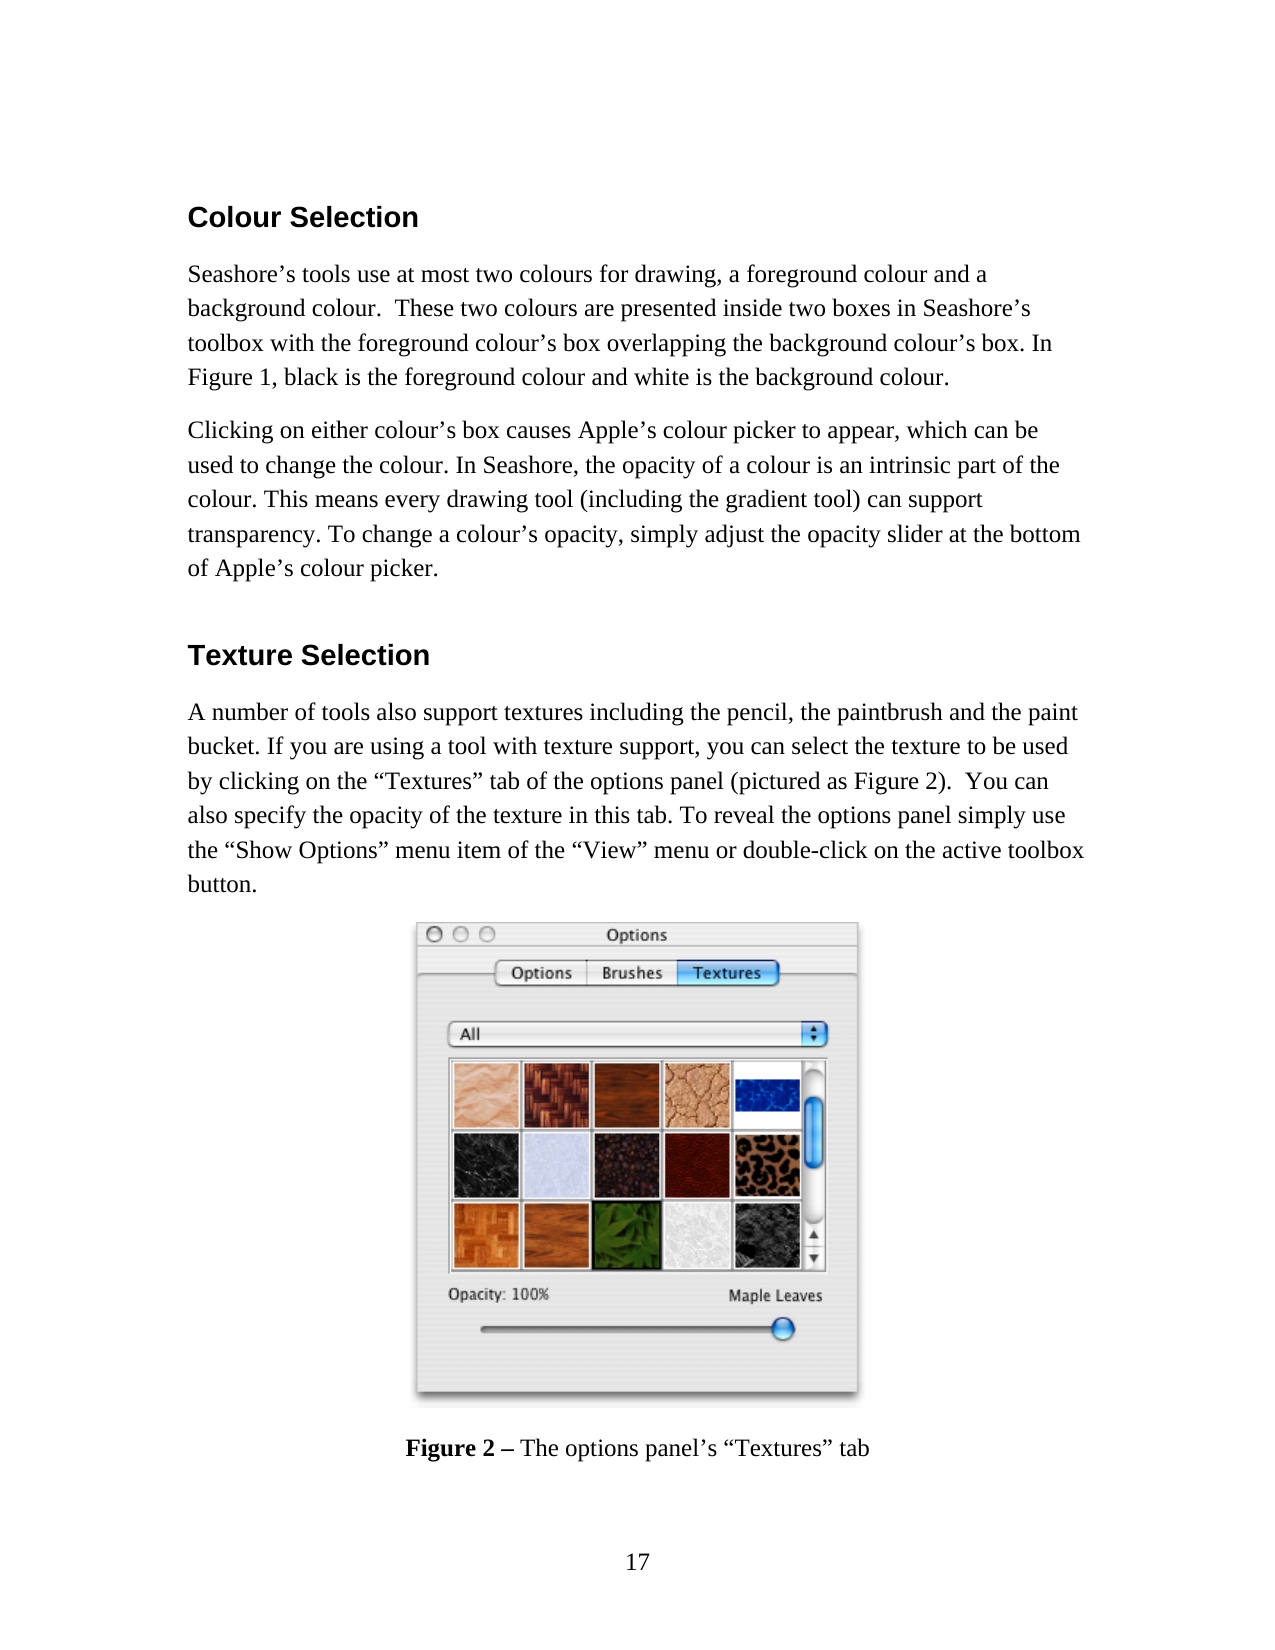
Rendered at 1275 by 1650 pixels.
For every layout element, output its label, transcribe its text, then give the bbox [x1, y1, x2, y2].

subtitle Texture Selection [187, 638, 1087, 672]
subtitle Colour Selection [187, 200, 1087, 233]
picture [409, 922, 866, 1408]
text Seashore’s tools use at most two colours for drawing, a foreground colour and a background colour. These two colours are presented inside two boxes in Seashore’s toolbox with the foreground colour’s box overlapping the background colour’s box. In Figure 1, black is the foreground colour and white is the background colour. [187, 259, 1087, 391]
text Clicking on either colour’s box causes Apple’s colour picker to appear, which can be used to change the colour. In Seashore, the opacity of a colour is an intrinsic part of the colour. This means every drawing tool (including the gradient tool) can support transparency. To change a colour’s opacity, simply adjust the opacity slider at the bottom of Apple’s colour picker. [187, 416, 1087, 582]
text A number of tools also support textures including the pencil, the paintbrush and the paint bucket. If you are using a tool with texture support, you can select the texture to be used by clicking on the “Textures” tab of the options panel (pictured as Figure 2). You can also specify the opacity of the texture in this tab. To reveal the options panel simply use the “Show Options” menu item of the “View” menu or double-click on the active toolbox button. [187, 697, 1087, 898]
text Figure 2 – The options panel’s “Textures” tab [187, 1433, 1087, 1461]
